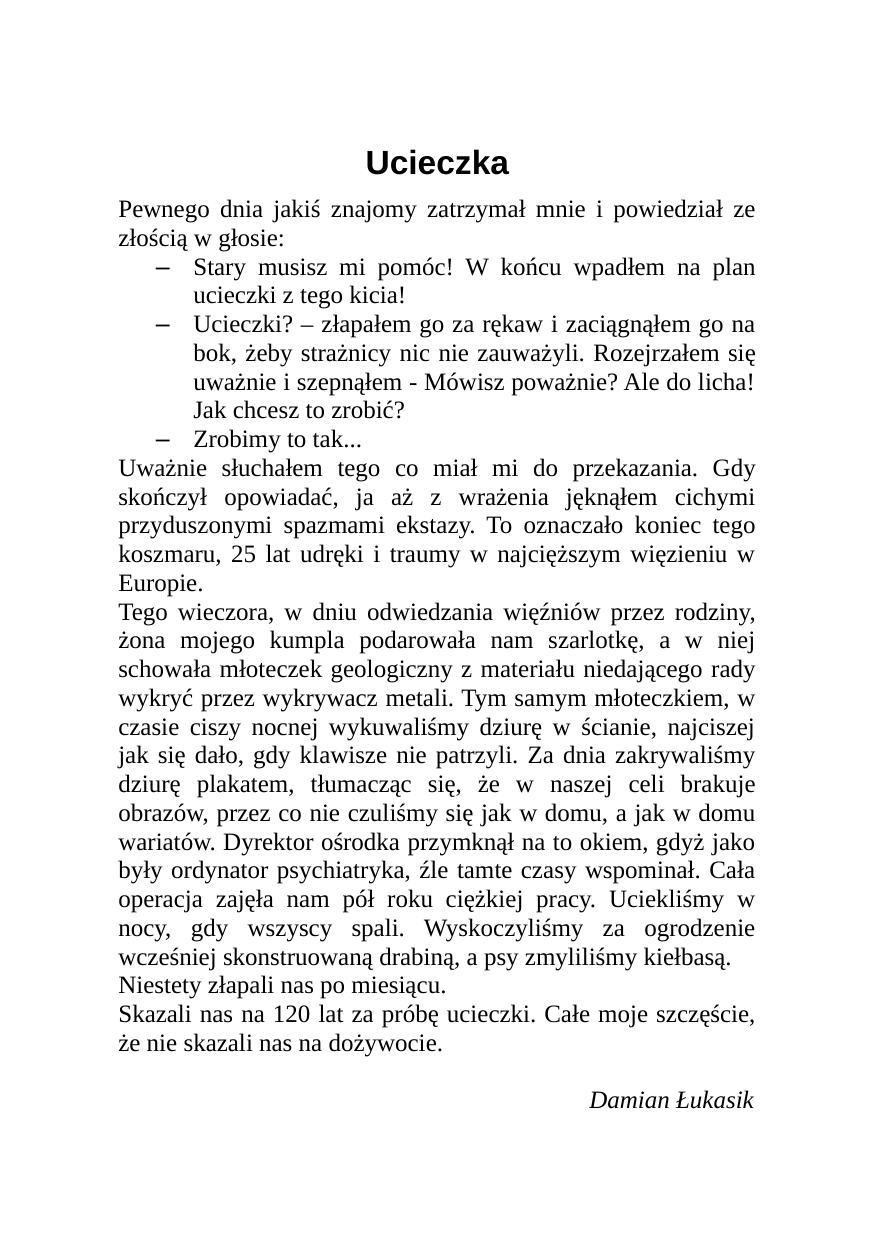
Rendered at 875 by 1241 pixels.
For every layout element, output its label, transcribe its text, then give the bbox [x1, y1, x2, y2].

list Zrobimy to tak... [156, 424, 756, 453]
list Ucieczki? – złapałem go za rękaw i zaciągnąłem go na bok, żeby strażnicy nic nie zauważyli. Rozejrzałem się uważnie i szepnąłem - Mówisz poważnie? Ale do licha! Jak chcesz to zrobić? [156, 309, 756, 424]
text Tego wieczora, w dniu odwiedzania więźniów przez rodziny, żona mojego kumpla podarowała nam szarlotkę, a w niej schowała młoteczek geologiczny z materiału niedającego rady wykryć przez wykrywacz metali. Tym samym młoteczkiem, w czasie ciszy nocnej wykuwaliśmy dziurę w ścianie, najciszej jak się dało, gdy klawisze nie patrzyli. Za dnia zakrywaliśmy dziurę plakatem, tłumacząc się, że w naszej celi brakuje obrazów, przez co nie czuliśmy się jak w domu, a jak w domu wariatów. Dyrektor ośrodka przymknął na to okiem, gdyż jako były ordynator psychiatryka, źle tamte czasy wspominał. Cała operacja zajęła nam pół roku ciężkiej pracy. Uciekliśmy w nocy, gdy wszyscy spali. Wyskoczyliśmy za ogrodzenie wcześniej skonstruowaną drabiną, a psy zmyliliśmy kiełbasą. [118, 597, 756, 971]
text Uważnie słuchałem tego co miał mi do przekazania. Gdy skończył opowiadać, ja aż z wrażenia jęknąłem cichymi przyduszonymi spazmami ekstazy. To oznaczało koniec tego koszmaru, 25 lat udręki i traumy w najcięższym więzieniu w Europie. [118, 453, 756, 597]
subtitle Ucieczka [118, 143, 756, 182]
text Pewnego dnia jakiś znajomy zatrzymał mnie i powiedział ze złością w głosie: [118, 194, 756, 252]
list Stary musisz mi pomóc! W końcu wpadłem na plan ucieczki z tego kicia! [156, 252, 756, 309]
text Skazali nas na 120 lat za próbę ucieczki. Całe moje szczęście, że nie skazali nas na dożywocie. [118, 999, 756, 1057]
text Damian Łukasik [118, 1086, 756, 1114]
text Niestety złapali nas po miesiącu. [118, 971, 756, 999]
